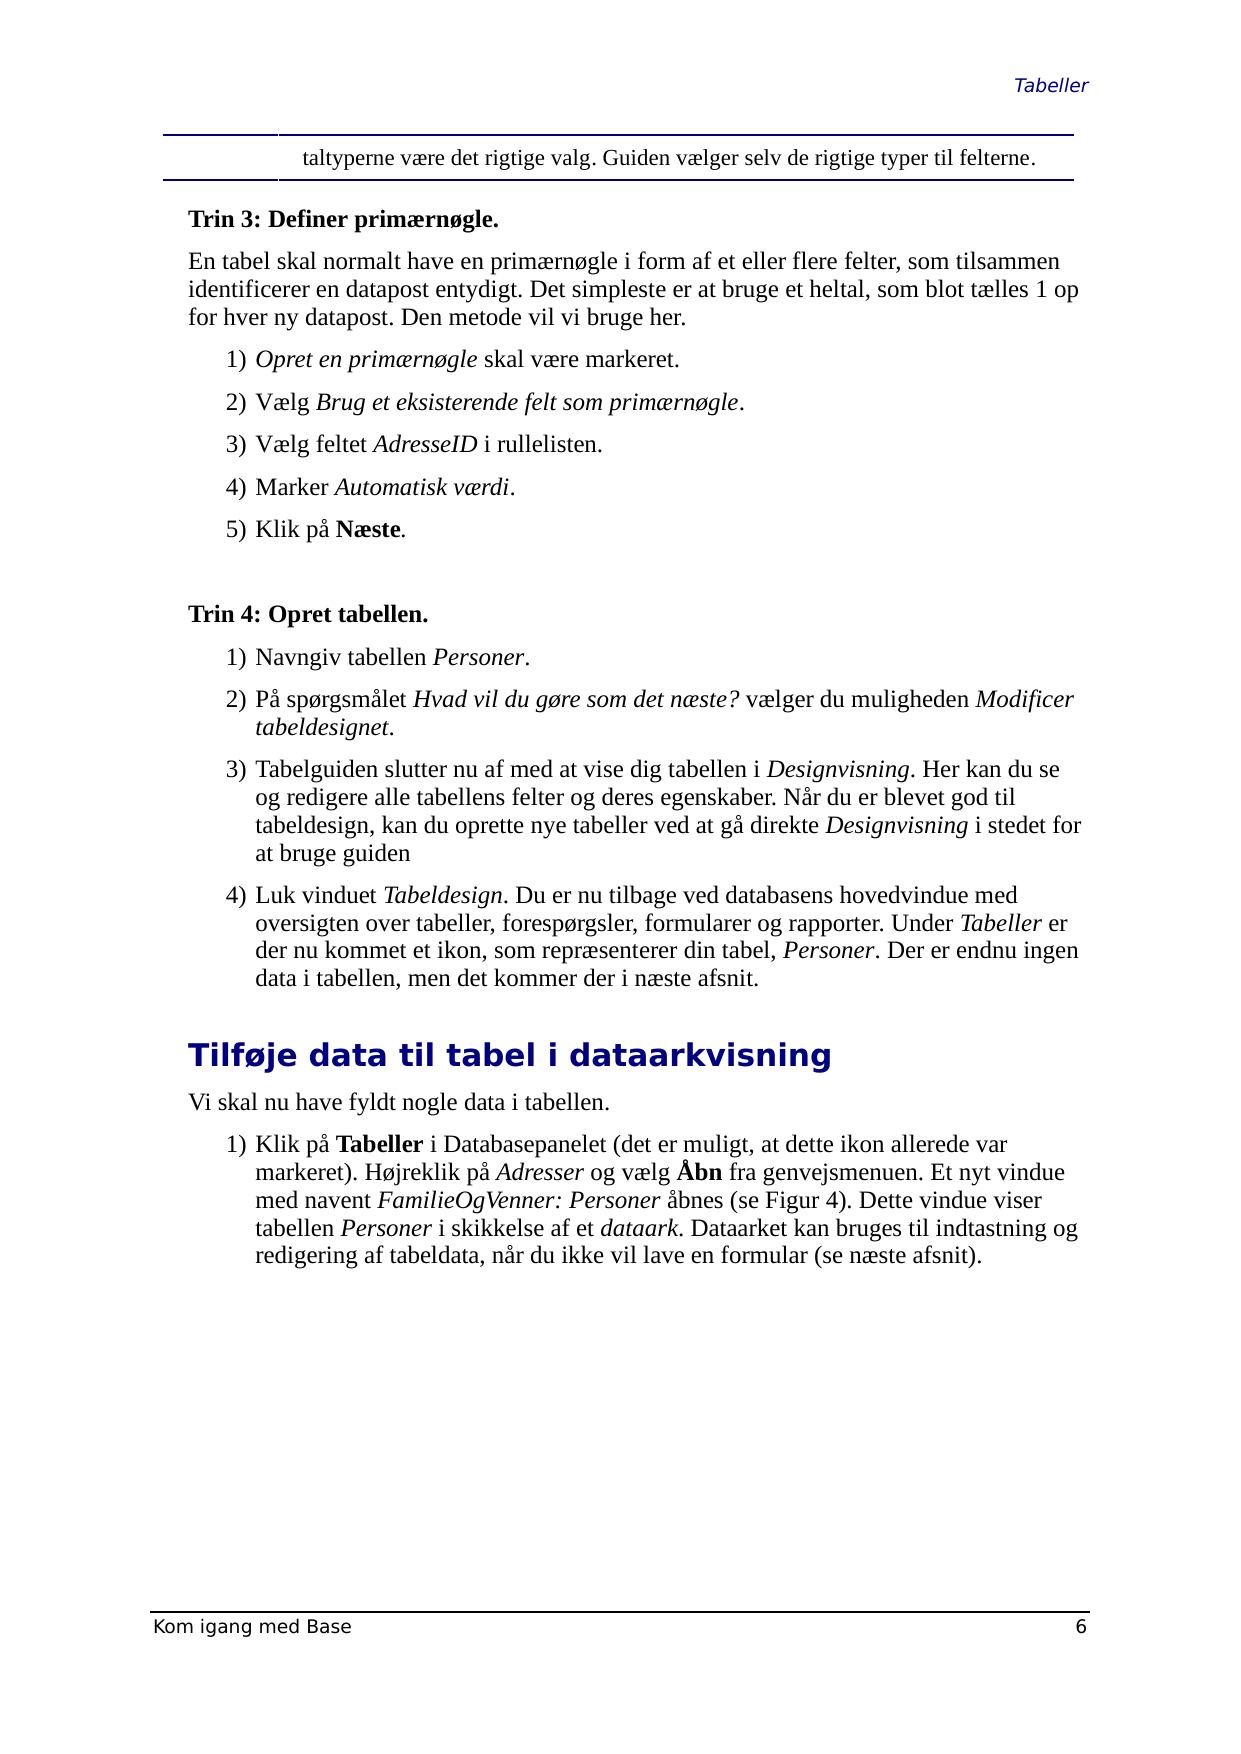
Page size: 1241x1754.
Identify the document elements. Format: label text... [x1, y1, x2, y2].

text Trin 4: Opret tabellen. [188, 600, 1090, 628]
list Klik på Tabeller i Databasepanelet (det er muligt, at dette ikon allerede var markeret). Højreklik på Adresser og vælg Åbn fra genvejsmenuen. Et nyt vindue med navent FamilieOgVenner: Personer åbnes (se Figur 4). Dette vindue viser tabellen Personer i skikkelse af et dataark. Dataarket kan bruges til indtastning og redigering af tabeldata, når du ikke vil lave en formular (se næste afsnit). [226, 1131, 1090, 1297]
list Vælg Brug et eksisterende felt som primærnøgle. [226, 388, 1090, 416]
list På spørgsmålet Hvad vil du gøre som det næste? vælger du muligheden Modificer tabeldesignet. [226, 685, 1090, 741]
subtitle Tilføje data til tabel i dataarkvisning [188, 1037, 1090, 1073]
text En tabel skal normalt have en primærnøgle i form af et eller flere felter, som tilsammen identificerer en datapost entydigt. Det simpleste er at bruge et heltal, som blot tælles 1 op for hver ny datapost. Den metode vil vi bruge her. [188, 247, 1090, 331]
table_header taltyperne være det rigtige valg. Guiden vælger selv de rigtige typer til felterne. [279, 136, 1074, 179]
list Klik på Næste. [226, 515, 1090, 543]
list Marker Automatisk værdi. [226, 473, 1090, 501]
list Vælg feltet AdresseID i rullelisten. [226, 430, 1090, 458]
list Luk vinduet Tabeldesign. Du er nu tilbage ved databasens hovedvindue med oversigten over tabeller, forespørgsler, formularer og rapporter. Under Tabeller er der nu kommet et ikon, som repræsenterer din tabel, Personer. Der er endnu ingen data i tabellen, men det kommer der i næste afsnit. [226, 881, 1090, 992]
text Vi skal nu have fyldt nogle data i tabellen. [188, 1088, 1090, 1116]
list Navngiv tabellen Personer. [226, 643, 1090, 671]
list Opret en primærnøgle skal være markeret. [226, 345, 1090, 373]
text Trin 3: Definer primærnøgle. [188, 205, 1090, 233]
list Tabelguiden slutter nu af med at vise dig tabellen i Designvisning. Her kan du se og redigere alle tabellens felter og deres egenskaber. Når du er blevet god til tabeldesign, kan du oprette nye tabeller ved at gå direkte Designvisning i stedet for at bruge guiden [226, 756, 1090, 866]
table_header [163, 136, 278, 179]
